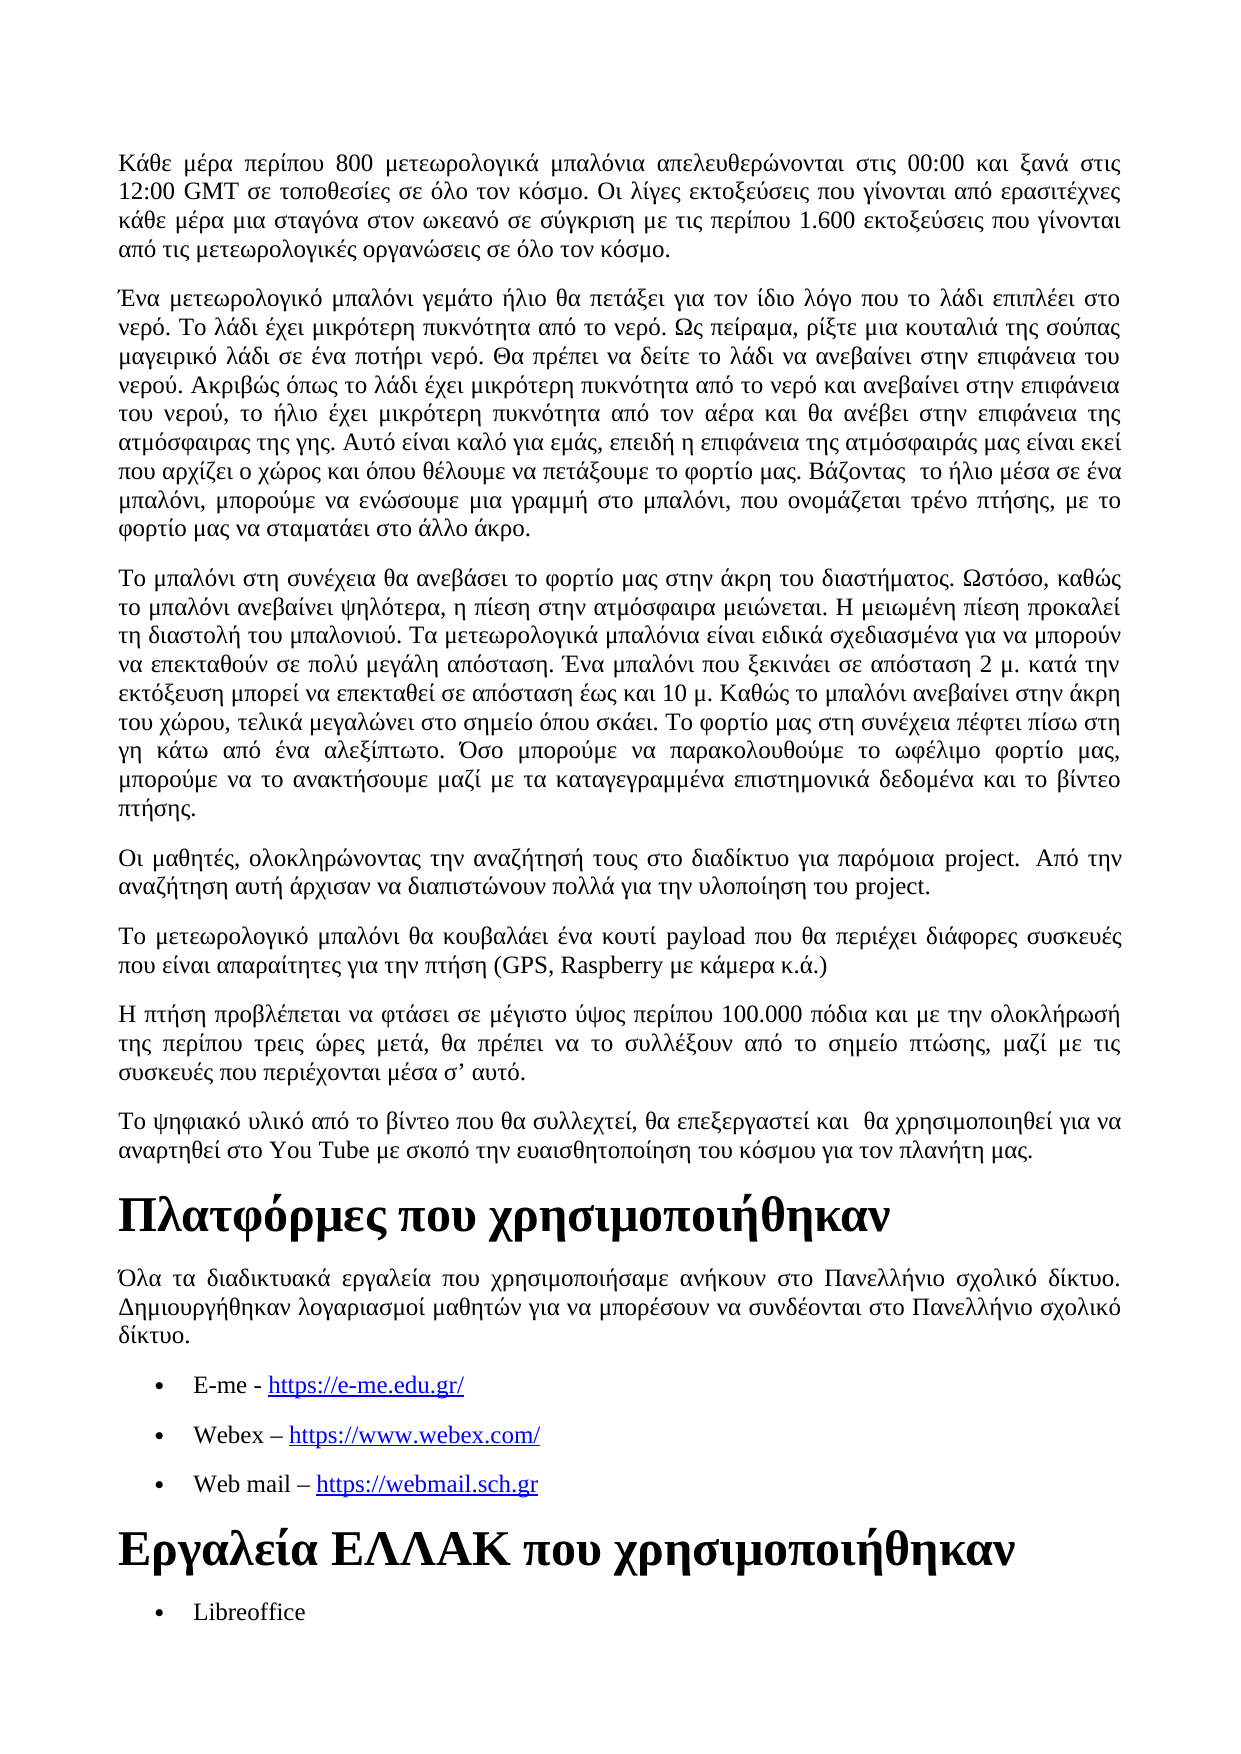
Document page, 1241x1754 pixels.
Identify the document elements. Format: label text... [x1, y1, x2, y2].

text Το μετεωρολογικό μπαλόνι θα κουβαλάει ένα κουτί payload που θα περιέχει διάφορες συσκευές που είναι απαραίτητες για την πτήση (GPS, Raspberry με κάμερα κ.ά.) [118, 921, 1122, 978]
list Webex – https://www.webex.com/ [156, 1420, 1122, 1448]
text Οι μαθητές, ολοκληρώνοντας την αναζήτησή τους στο διαδίκτυο για παρόμοια project. Από την αναζήτηση αυτή άρχισαν να διαπιστώνουν πολλά για την υλοποίηση του project. [118, 843, 1122, 900]
text Το ψηφιακό υλικό από το βίντεο που θα συλλεχτεί, θα επεξεργαστεί και θα χρησιμοποιηθεί για να αναρτηθεί στο You Tube με σκοπό την ευαισθητοποίηση του κόσμου για τον πλανήτη μας. [118, 1106, 1122, 1164]
list Libreoffice [156, 1597, 1122, 1626]
list Web mail – https://webmail.sch.gr [156, 1469, 1122, 1498]
text Το μπαλόνι στη συνέχεια θα ανεβάσει το φορτίο μας στην άκρη του διαστήματος. Ωστόσο, καθώς το μπαλόνι ανεβαίνει ψηλότερα, η πίεση στην ατμόσφαιρα μειώνεται. Η μειωμένη πίεση προκαλεί τη διαστολή του μπαλονιού. Τα μετεωρολογικά μπαλόνια είναι ειδικά σχεδιασμένα για να μπορούν να επεκταθούν σε πολύ μεγάλη απόσταση. Ένα μπαλόνι που ξεκινάει σε απόσταση 2 μ. κατά την εκτόξευση μπορεί να επεκταθεί σε απόσταση έως και 10 μ. Καθώς το μπαλόνι ανεβαίνει στην άκρη του χώρου, τελικά μεγαλώνει στο σημείο όπου σκάει. Το φορτίο μας στη συνέχεια πέφτει πίσω στη γη κάτω από ένα αλεξίπτωτο. Όσο μπορούμε να παρακολουθούμε το ωφέλιμο φορτίο μας, μπορούμε να το ανακτήσουμε μαζί με τα καταγεγραμμένα επιστημονικά δεδομένα και το βίντεο πτήσης. [118, 563, 1122, 822]
list E-me - https://e-me.edu.gr/ [156, 1370, 1122, 1399]
text Πλατφόρμες που χρησιμοποιήθηκαν [118, 1185, 1122, 1242]
text Κάθε μέρα περίπου 800 μετεωρολογικά μπαλόνια απελευθερώνονται στις 00:00 και ξανά στις 12:00 GMT σε τοποθεσίες σε όλο τον κόσμο. Οι λίγες εκτοξεύσεις που γίνονται από ερασιτέχνες κάθε μέρα μια σταγόνα στον ωκεανό σε σύγκριση με τις περίπου 1.600 εκτοξεύσεις που γίνονται από τις μετεωρολογικές οργανώσεις σε όλο τον κόσμο. [118, 148, 1122, 263]
text Ένα μετεωρολογικό μπαλόνι γεμάτο ήλιο θα πετάξει για τον ίδιο λόγο που το λάδι επιπλέει στο νερό. Το λάδι έχει μικρότερη πυκνότητα από το νερό. Ως πείραμα, ρίξτε μια κουταλιά της σούπας μαγειρικό λάδι σε ένα ποτήρι νερό. Θα πρέπει να δείτε το λάδι να ανεβαίνει στην επιφάνεια του νερού. Ακριβώς όπως το λάδι έχει μικρότερη πυκνότητα από το νερό και ανεβαίνει στην επιφάνεια του νερού, το ήλιο έχει μικρότερη πυκνότητα από τον αέρα και θα ανέβει στην επιφάνεια της ατμόσφαιρας της γης. Αυτό είναι καλό για εμάς, επειδή η επιφάνεια της ατμόσφαιράς μας είναι εκεί που αρχίζει ο χώρος και όπου θέλουμε να πετάξουμε το φορτίο μας. Βάζοντας το ήλιο μέσα σε ένα μπαλόνι, μπορούμε να ενώσουμε μια γραμμή στο μπαλόνι, που ονομάζεται τρένο πτήσης, με το φορτίο μας να σταματάει στο άλλο άκρο. [118, 283, 1122, 542]
text Όλα τα διαδικτυακά εργαλεία που χρησιμοποιήσαμε ανήκουν στο Πανελλήνιο σχολικό δίκτυο. Δημιουργήθηκαν λογαριασμοί μαθητών για να μπορέσουν να συνδέονται στο Πανελλήνιο σχολικό δίκτυο. [118, 1263, 1122, 1349]
text Εργαλεία ΕΛΛΑΚ που χρησιμοποιήθηκαν [118, 1519, 1122, 1576]
text Η πτήση προβλέπεται να φτάσει σε μέγιστο ύψος περίπου 100.000 πόδια και με την ολοκλήρωσή της περίπου τρεις ώρες μετά, θα πρέπει να το συλλέξουν από το σημείο πτώσης, μαζί με τις συσκευές που περιέχονται μέσα σ’ αυτό. [118, 999, 1122, 1086]
